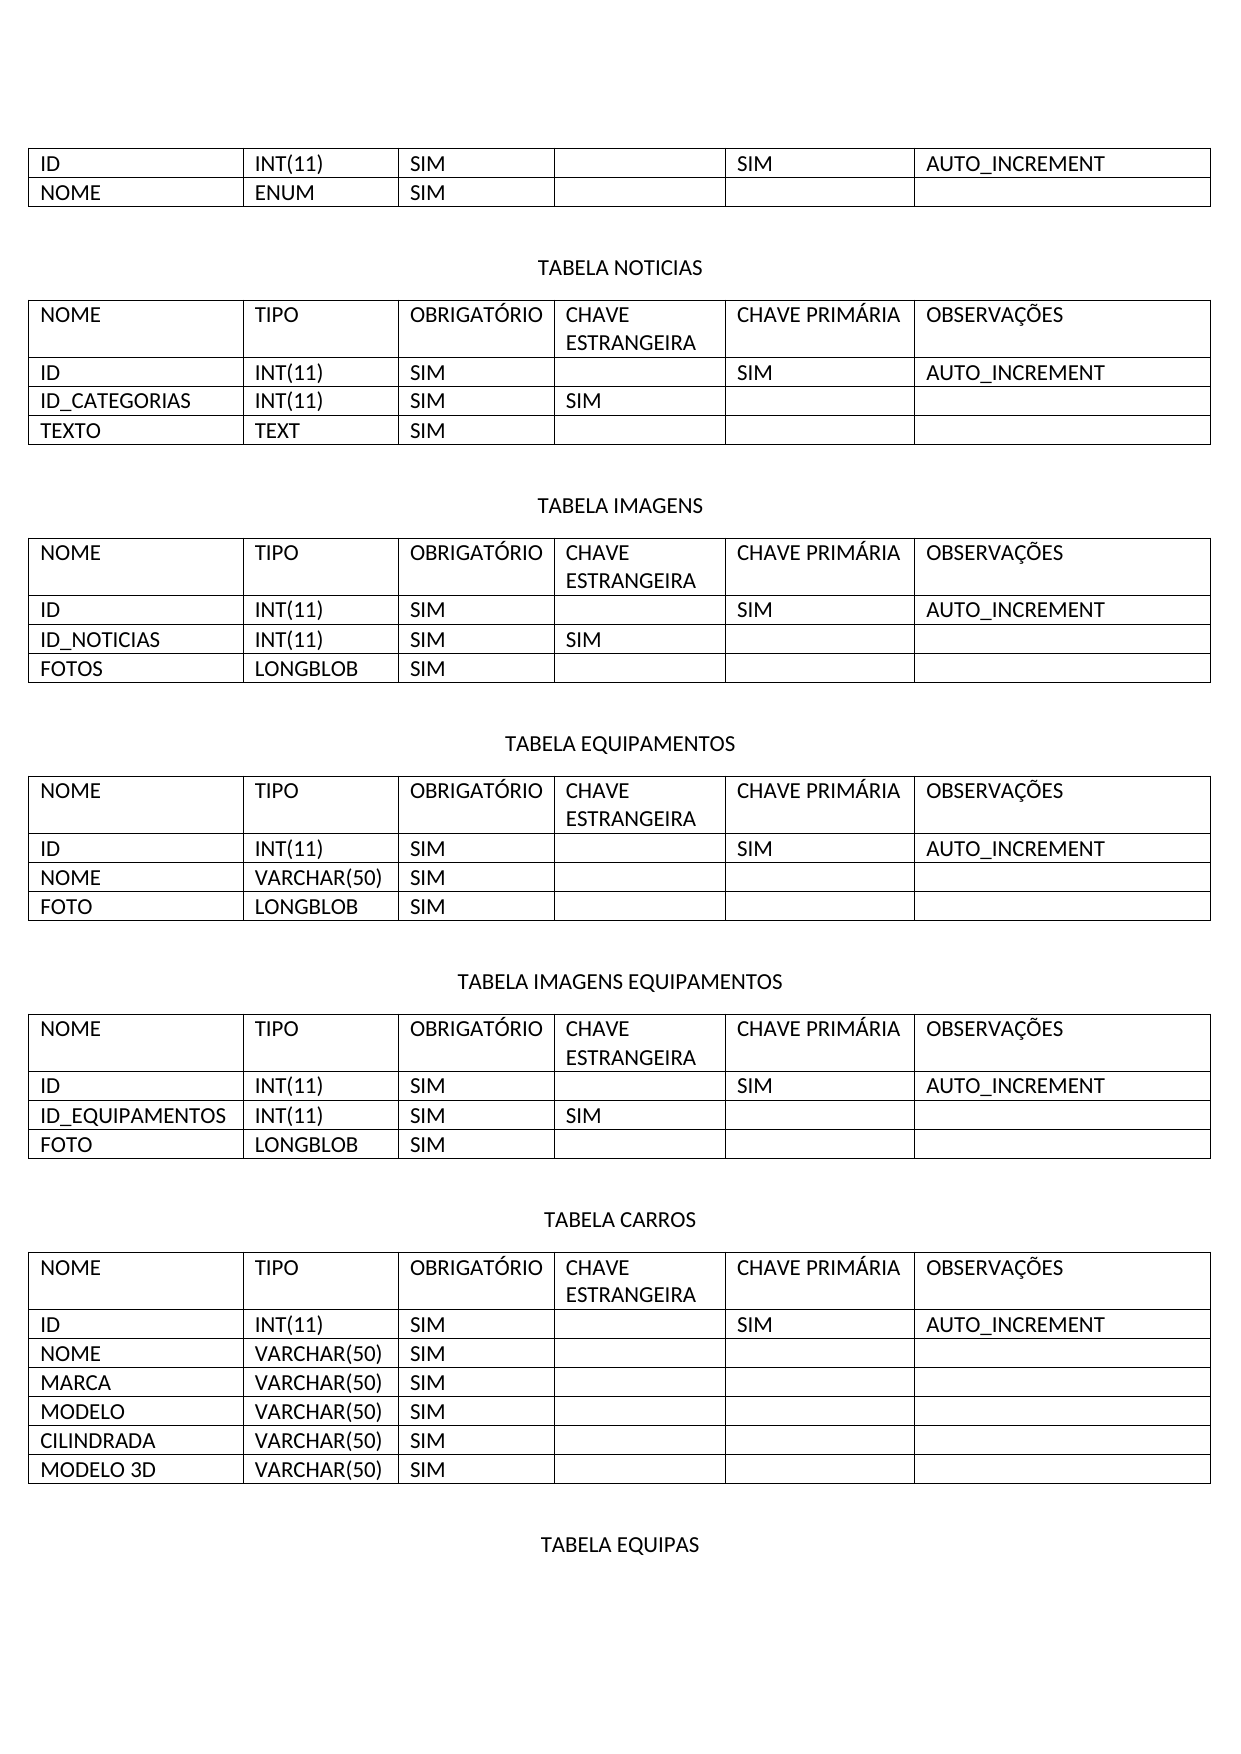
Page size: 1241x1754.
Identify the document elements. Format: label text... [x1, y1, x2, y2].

table_header OBRIGATÓRIO [399, 1253, 554, 1309]
table_cell [555, 1072, 725, 1100]
table_header TIPO [244, 1253, 398, 1309]
table_cell SIM [399, 596, 554, 624]
table_cell [726, 892, 914, 920]
table_cell ID [29, 834, 243, 862]
table_cell ENUM [244, 178, 398, 206]
table_cell NOME [29, 863, 243, 891]
table_cell INT(11) [244, 1101, 398, 1129]
table_cell [915, 178, 1210, 206]
table_cell [915, 654, 1210, 682]
table_cell [555, 863, 725, 891]
table_header OBRIGATÓRIO [399, 777, 554, 833]
table_cell AUTO_INCREMENT [915, 1310, 1210, 1338]
table_cell NOME [29, 1339, 243, 1367]
table_cell SIM [399, 1368, 554, 1396]
table_cell INT(11) [244, 596, 398, 624]
table_cell [915, 416, 1210, 444]
table_header OBSERVAÇÕES [915, 777, 1210, 833]
table_header CHAVE PRIMÁRIA [726, 539, 914, 594]
table_cell SIM [399, 178, 554, 206]
table_cell INT(11) [244, 1310, 398, 1338]
table_cell SIM [555, 625, 725, 653]
text TABELA EQUIPAS [177, 1530, 1063, 1558]
table_cell CILINDRADA [29, 1426, 243, 1454]
table_header TIPO [244, 539, 398, 594]
text TABELA EQUIPAMENTOS [177, 729, 1063, 757]
table_header OBRIGATÓRIO [399, 301, 554, 357]
table_cell SIM [399, 1101, 554, 1129]
table_cell [555, 149, 725, 177]
table_header OBSERVAÇÕES [915, 1015, 1210, 1071]
table_cell INT(11) [244, 387, 398, 415]
table_cell SIM [726, 596, 914, 624]
table_cell [726, 1339, 914, 1367]
text TABELA IMAGENS [177, 491, 1063, 519]
table_cell SIM [555, 387, 725, 415]
table_cell AUTO_INCREMENT [915, 1072, 1210, 1100]
table_cell [726, 863, 914, 891]
table_cell SIM [399, 892, 554, 920]
table_cell MODELO 3D [29, 1455, 243, 1483]
table_cell FOTO [29, 1130, 243, 1158]
table_cell TEXT [244, 416, 398, 444]
table_cell [726, 1368, 914, 1396]
table_cell ID_EQUIPAMENTOS [29, 1101, 243, 1129]
table_header TIPO [244, 1015, 398, 1071]
table_cell INT(11) [244, 625, 398, 653]
table_cell SIM [399, 1426, 554, 1454]
table_cell [915, 1426, 1210, 1454]
table_cell INT(11) [244, 149, 398, 177]
table_header CHAVE PRIMÁRIA [726, 301, 914, 357]
table_cell [726, 1130, 914, 1158]
table_cell [555, 596, 725, 624]
table_cell [555, 1310, 725, 1338]
table_cell ID [29, 358, 243, 386]
table_cell SIM [726, 358, 914, 386]
table_cell FOTO [29, 892, 243, 920]
table_cell [915, 1130, 1210, 1158]
table_cell SIM [399, 1130, 554, 1158]
table_cell [555, 358, 725, 386]
table_header CHAVE ESTRANGEIRA [555, 1015, 725, 1071]
table_header TIPO [244, 777, 398, 833]
table_cell INT(11) [244, 358, 398, 386]
table_cell SIM [399, 358, 554, 386]
table_cell LONGBLOB [244, 1130, 398, 1158]
table_cell [555, 178, 725, 206]
table_header NOME [29, 539, 243, 594]
table_cell LONGBLOB [244, 892, 398, 920]
table_cell SIM [399, 654, 554, 682]
table_cell SIM [726, 1072, 914, 1100]
table_header CHAVE PRIMÁRIA [726, 1015, 914, 1071]
table_cell SIM [399, 1339, 554, 1367]
table_cell VARCHAR(50) [244, 1455, 398, 1483]
table_cell SIM [399, 387, 554, 415]
table_cell LONGBLOB [244, 654, 398, 682]
table_header OBSERVAÇÕES [915, 539, 1210, 594]
table_cell [555, 1130, 725, 1158]
table_cell VARCHAR(50) [244, 1397, 398, 1425]
table_cell [726, 1455, 914, 1483]
table_cell SIM [399, 863, 554, 891]
table_header NOME [29, 777, 243, 833]
table_cell [915, 892, 1210, 920]
table_cell ID [29, 1310, 243, 1338]
table_cell SIM [399, 149, 554, 177]
table_header TIPO [244, 301, 398, 357]
table_header OBRIGATÓRIO [399, 1015, 554, 1071]
table_cell [555, 834, 725, 862]
table_cell [726, 416, 914, 444]
table_cell TEXTO [29, 416, 243, 444]
table_cell [726, 625, 914, 653]
table_cell [726, 654, 914, 682]
table_cell VARCHAR(50) [244, 1368, 398, 1396]
table_header CHAVE PRIMÁRIA [726, 777, 914, 833]
table_cell SIM [726, 1310, 914, 1338]
table_header OBSERVAÇÕES [915, 301, 1210, 357]
table_cell VARCHAR(50) [244, 1339, 398, 1367]
table_cell [915, 863, 1210, 891]
table_cell INT(11) [244, 1072, 398, 1100]
table_cell [915, 1397, 1210, 1425]
table_cell FOTOS [29, 654, 243, 682]
table_header OBSERVAÇÕES [915, 1253, 1210, 1309]
table_cell INT(11) [244, 834, 398, 862]
table_cell [555, 892, 725, 920]
table_cell SIM [399, 1397, 554, 1425]
table_cell VARCHAR(50) [244, 1426, 398, 1454]
table_header CHAVE ESTRANGEIRA [555, 777, 725, 833]
table_cell MODELO [29, 1397, 243, 1425]
table_cell [555, 1397, 725, 1425]
table_header NOME [29, 1015, 243, 1071]
table_cell [726, 1426, 914, 1454]
table_header CHAVE ESTRANGEIRA [555, 301, 725, 357]
table_header NOME [29, 301, 243, 357]
table_cell [915, 625, 1210, 653]
table_cell [555, 1426, 725, 1454]
table_cell [726, 1397, 914, 1425]
table_header NOME [29, 1253, 243, 1309]
table_cell [555, 654, 725, 682]
table_cell AUTO_INCREMENT [915, 596, 1210, 624]
table_cell SIM [399, 1310, 554, 1338]
table_cell AUTO_INCREMENT [915, 149, 1210, 177]
table_cell ID_NOTICIAS [29, 625, 243, 653]
table_cell ID [29, 596, 243, 624]
table_cell ID [29, 1072, 243, 1100]
table_cell [726, 387, 914, 415]
table_cell [915, 387, 1210, 415]
table_header OBRIGATÓRIO [399, 539, 554, 594]
table_cell [555, 1455, 725, 1483]
table_cell NOME [29, 178, 243, 206]
table_cell [726, 178, 914, 206]
table_cell SIM [399, 416, 554, 444]
table_cell SIM [555, 1101, 725, 1129]
text TABELA NOTICIAS [177, 253, 1063, 281]
table_cell MARCA [29, 1368, 243, 1396]
table_cell [915, 1368, 1210, 1396]
table_cell [915, 1455, 1210, 1483]
table_cell SIM [399, 1455, 554, 1483]
text TABELA IMAGENS EQUIPAMENTOS [177, 967, 1063, 995]
table_cell AUTO_INCREMENT [915, 358, 1210, 386]
table_cell SIM [726, 149, 914, 177]
table_cell ID_CATEGORIAS [29, 387, 243, 415]
table_cell SIM [726, 834, 914, 862]
table_header CHAVE PRIMÁRIA [726, 1253, 914, 1309]
table_cell [915, 1339, 1210, 1367]
table_header CHAVE ESTRANGEIRA [555, 539, 725, 594]
table_cell SIM [399, 834, 554, 862]
table_header CHAVE ESTRANGEIRA [555, 1253, 725, 1309]
text TABELA CARROS [177, 1205, 1063, 1233]
table_cell SIM [399, 1072, 554, 1100]
table_cell [555, 1368, 725, 1396]
table_cell VARCHAR(50) [244, 863, 398, 891]
table_cell SIM [399, 625, 554, 653]
table_cell [555, 416, 725, 444]
table_cell ID [29, 149, 243, 177]
table_cell AUTO_INCREMENT [915, 834, 1210, 862]
table_cell [915, 1101, 1210, 1129]
table_cell [555, 1339, 725, 1367]
table_cell [726, 1101, 914, 1129]
